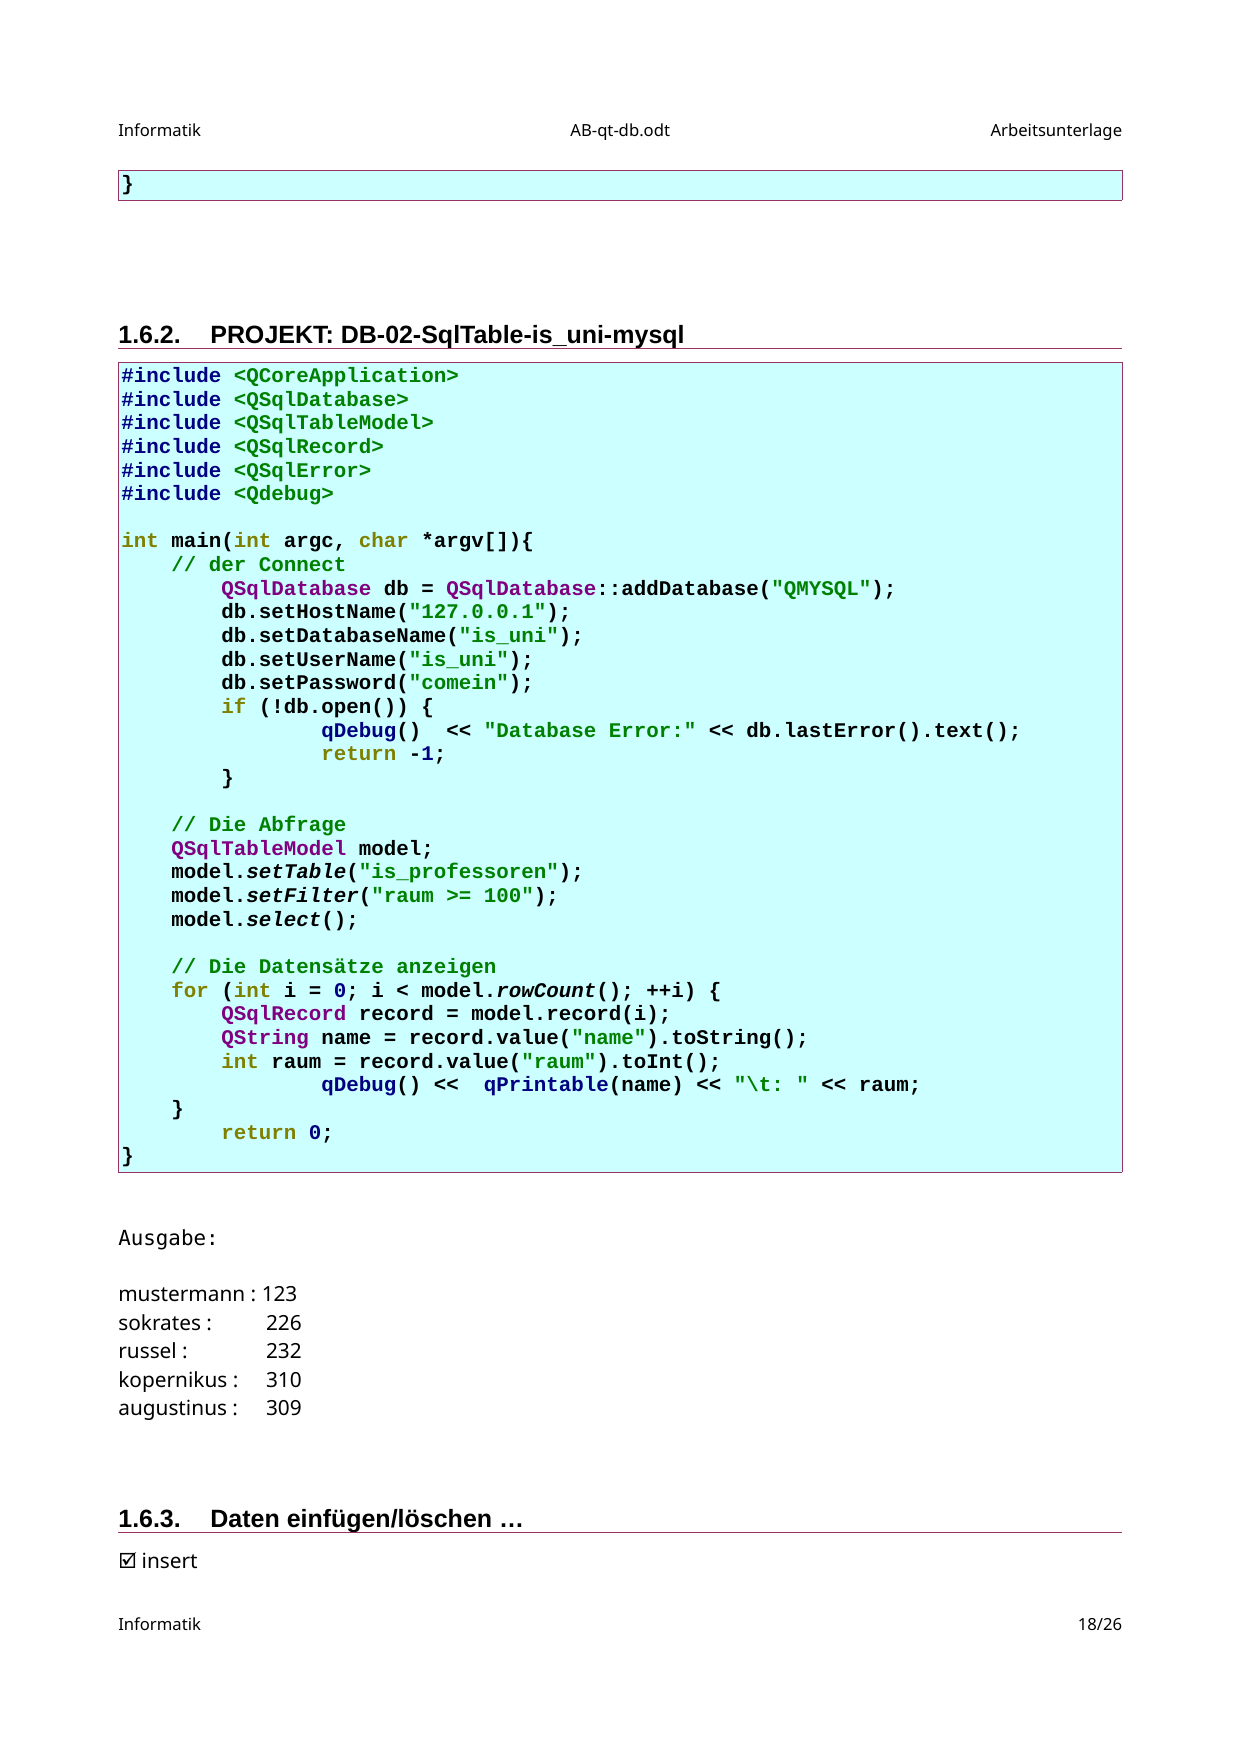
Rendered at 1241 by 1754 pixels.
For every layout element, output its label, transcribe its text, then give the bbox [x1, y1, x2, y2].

text db.setUserName("is_uni"); [119, 646, 1122, 669]
text db.setPassword("comein"); [119, 669, 1122, 693]
text Ausgabe: [118, 1226, 1122, 1250]
text qDebug() << "Database Error:" << db.lastError().text(); [119, 717, 1122, 740]
text #include <QCoreApplication> [119, 363, 1122, 386]
text model.setTable("is_professoren"); [119, 858, 1122, 882]
text if (!db.open()) { [119, 693, 1122, 717]
text // Die Abfrage [119, 811, 1122, 835]
text model.select(); [119, 906, 1122, 929]
text db.setHostName("127.0.0.1"); [119, 598, 1122, 622]
text } [119, 764, 1122, 788]
text augustinus : 309 [118, 1393, 1122, 1422]
text QSqlTableModel model; [119, 835, 1122, 858]
text kopernikus : 310 [118, 1365, 1122, 1393]
subtitle Daten einfügen/löschen … [118, 1503, 1122, 1532]
subtitle PROJEKT: DB-02-SqlTable-is_uni-mysql [118, 320, 1122, 348]
text int raum = record.value("raum").toInt(); [119, 1048, 1122, 1071]
text #include <QSqlError> [119, 457, 1122, 480]
text QString name = record.value("name").toString(); [119, 1024, 1122, 1048]
text mustermann : 123 [118, 1279, 1122, 1308]
text for (int i = 0; i < model.rowCount(); ++i) { [119, 977, 1122, 1000]
text #include <QSqlDatabase> [119, 386, 1122, 409]
text } [119, 171, 1122, 200]
text return 0; [119, 1119, 1122, 1142]
text QSqlDatabase db = QSqlDatabase::addDatabase("QMYSQL"); [119, 575, 1122, 598]
text int main(int argc, char *argv[]){ [119, 527, 1122, 551]
text #include <QSqlTableModel> [119, 409, 1122, 433]
list insert [118, 1546, 1122, 1574]
text #include <Qdebug> [119, 480, 1122, 504]
text db.setDatabaseName("is_uni"); [119, 622, 1122, 646]
text } [119, 1095, 1122, 1119]
text return -1; [119, 740, 1122, 764]
text // der Connect [119, 551, 1122, 575]
text model.setFilter("raum >= 100"); [119, 882, 1122, 906]
text qDebug() << qPrintable(name) << "\t: " << raum; [119, 1071, 1122, 1095]
text } [119, 1142, 1122, 1172]
text // Die Datensätze anzeigen [119, 953, 1122, 977]
text QSqlRecord record = model.record(i); [119, 1000, 1122, 1024]
text russel : 232 [118, 1336, 1122, 1365]
text #include <QSqlRecord> [119, 433, 1122, 457]
text sokrates : 226 [118, 1308, 1122, 1336]
